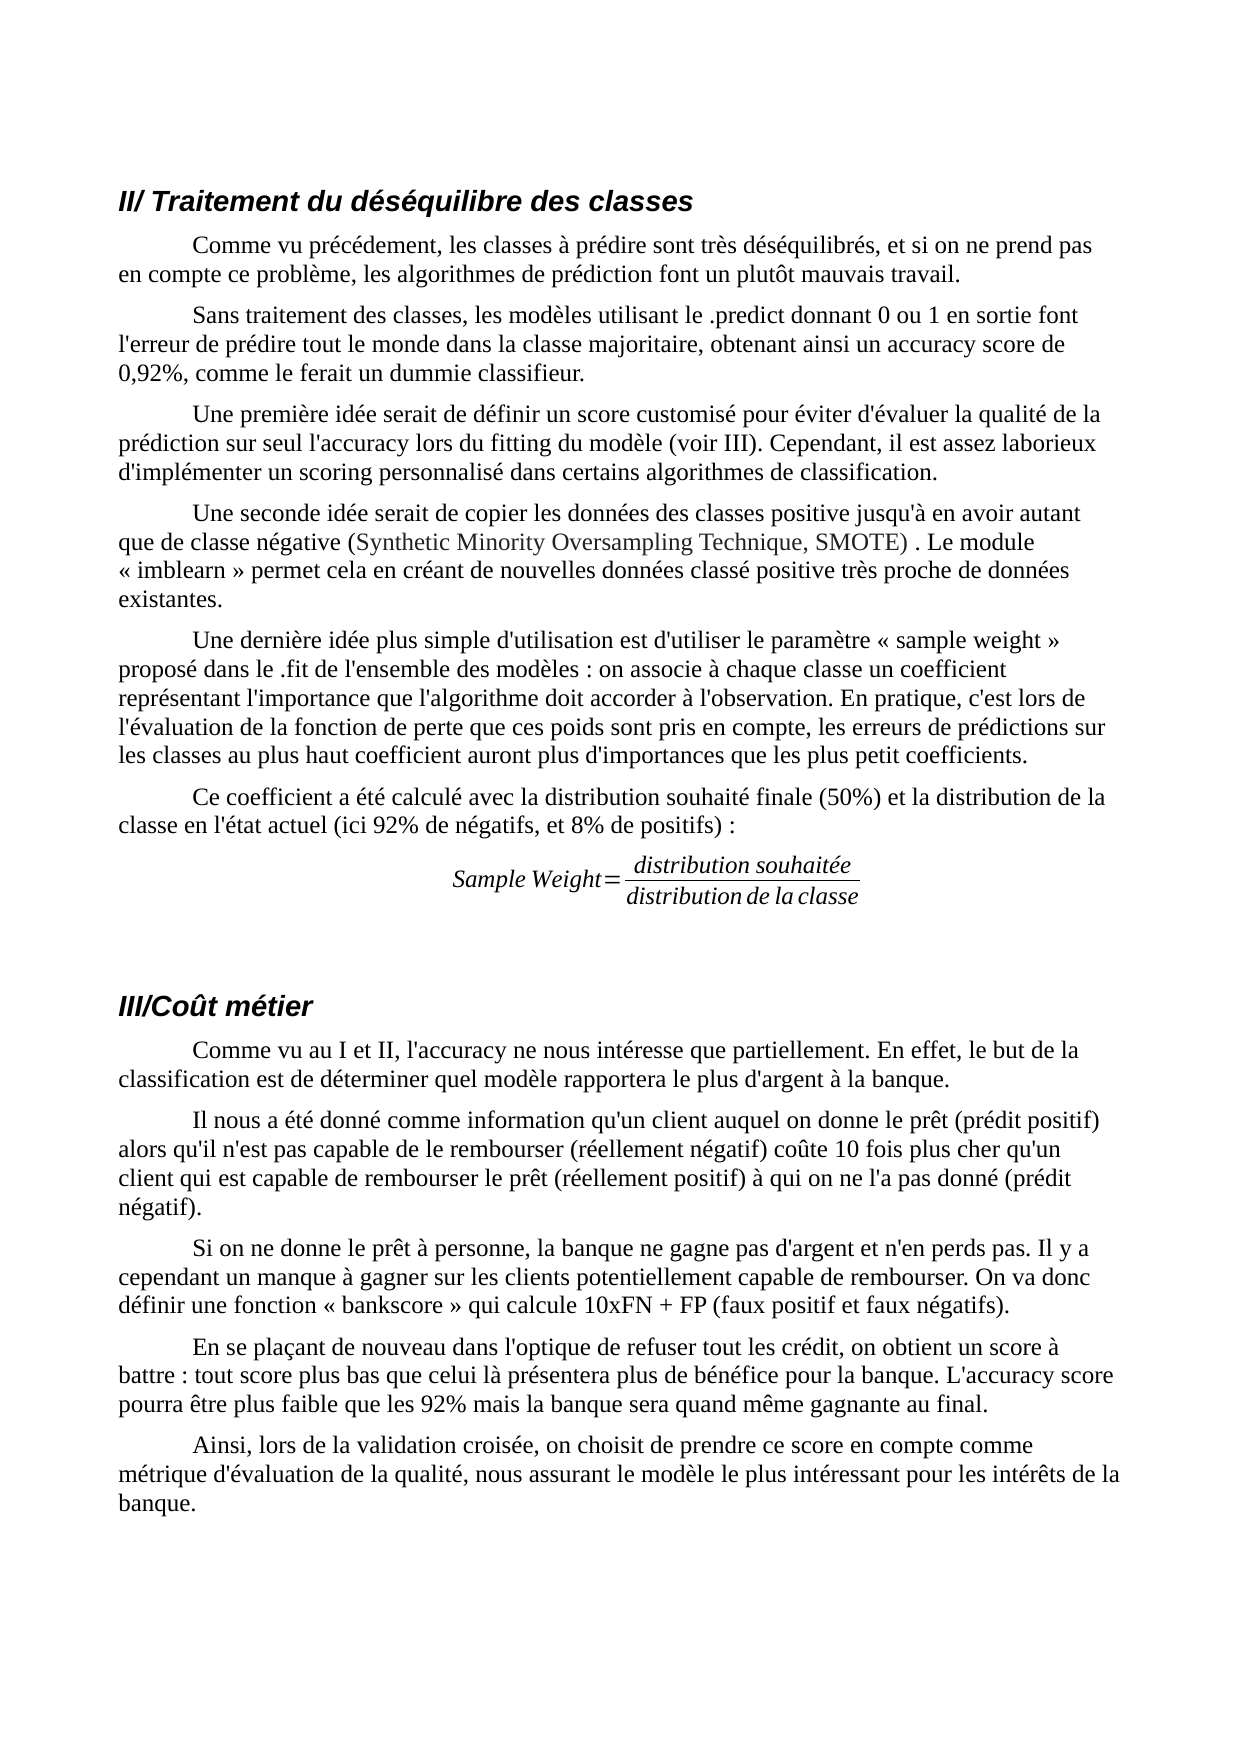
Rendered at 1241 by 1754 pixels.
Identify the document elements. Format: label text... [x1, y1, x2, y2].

text Comme vu au I et II, l'accuracy ne nous intéresse que partiellement. En effet, le but de la classification est de déterminer quel modèle rapportera le plus d'argent à la banque. [118, 1035, 1122, 1093]
text Une seconde idée serait de copier les données des classes positive jusqu'à en avoir autant que de classe négative (Synthetic Minority Oversampling Technique, SMOTE) . Le module « imblearn » permet cela en créant de nouvelles données classé positive très proche de données existantes. [118, 498, 1122, 613]
subtitle II/ Traitement du déséquilibre des classes [118, 184, 1122, 218]
text Sans traitement des classes, les modèles utilisant le .predict donnant 0 ou 1 en sortie font l'erreur de prédire tout le monde dans la classe majoritaire, obtenant ainsi un accuracy score de 0,92%, comme le ferait un dummie classifieur. [118, 300, 1122, 387]
text Il nous a été donné comme information qu'un client auquel on donne le prêt (prédit positif) alors qu'il n'est pas capable de le rembourser (réellement négatif) coûte 10 fois plus cher qu'un client qui est capable de rembourser le prêt (réellement positif) à qui on ne l'a pas donné (prédit négatif). [118, 1105, 1122, 1220]
text Ce coefficient a été calculé avec la distribution souhaité finale (50%) et la distribution de la classe en l'état actuel (ici 92% de négatifs, et 8% de positifs) : [118, 782, 1122, 839]
text Comme vu précédement, les classes à prédire sont très déséquilibrés, et si on ne prend pas en compte ce problème, les algorithmes de prédiction font un plutôt mauvais travail. [118, 230, 1122, 288]
text Ainsi, lors de la validation croisée, on choisit de prendre ce score en compte comme métrique d'évaluation de la qualité, nous assurant le modèle le plus intéressant pour les intérêts de la banque. [118, 1430, 1122, 1517]
text En se plaçant de nouveau dans l'optique de refuser tout les crédit, on obtient un score à battre : tout score plus bas que celui là présentera plus de bénéfice pour la banque. L'accuracy score pourra être plus faible que les 92% mais la banque sera quand même gagnante au final. [118, 1332, 1122, 1418]
text Si on ne donne le prêt à personne, la banque ne gagne pas d'argent et n'en perds pas. Il y a cependant un manque à gagner sur les clients potentiellement capable de rembourser. On va donc définir une fonction « bankscore » qui calcule 10xFN + FP (faux positif et faux négatifs). [118, 1233, 1122, 1319]
text Une dernière idée plus simple d'utilisation est d'utiliser le paramètre « sample weight » proposé dans le .fit de l'ensemble des modèles : on associe à chaque classe un coefficient représentant l'importance que l'algorithme doit accorder à l'observation. En pratique, c'est lors de l'évaluation de la fonction de perte que ces poids sont pris en compte, les erreurs de prédictions sur les classes au plus haut coefficient auront plus d'importances que les plus petit coefficients. [118, 625, 1122, 769]
subtitle III/Coût métier [118, 989, 1122, 1023]
text Une première idée serait de définir un score customisé pour éviter d'évaluer la qualité de la prédiction sur seul l'accuracy lors du fitting du modèle (voir III). Cependant, il est assez laborieux d'implémenter un scoring personnalisé dans certains algorithmes de classification. [118, 399, 1122, 485]
